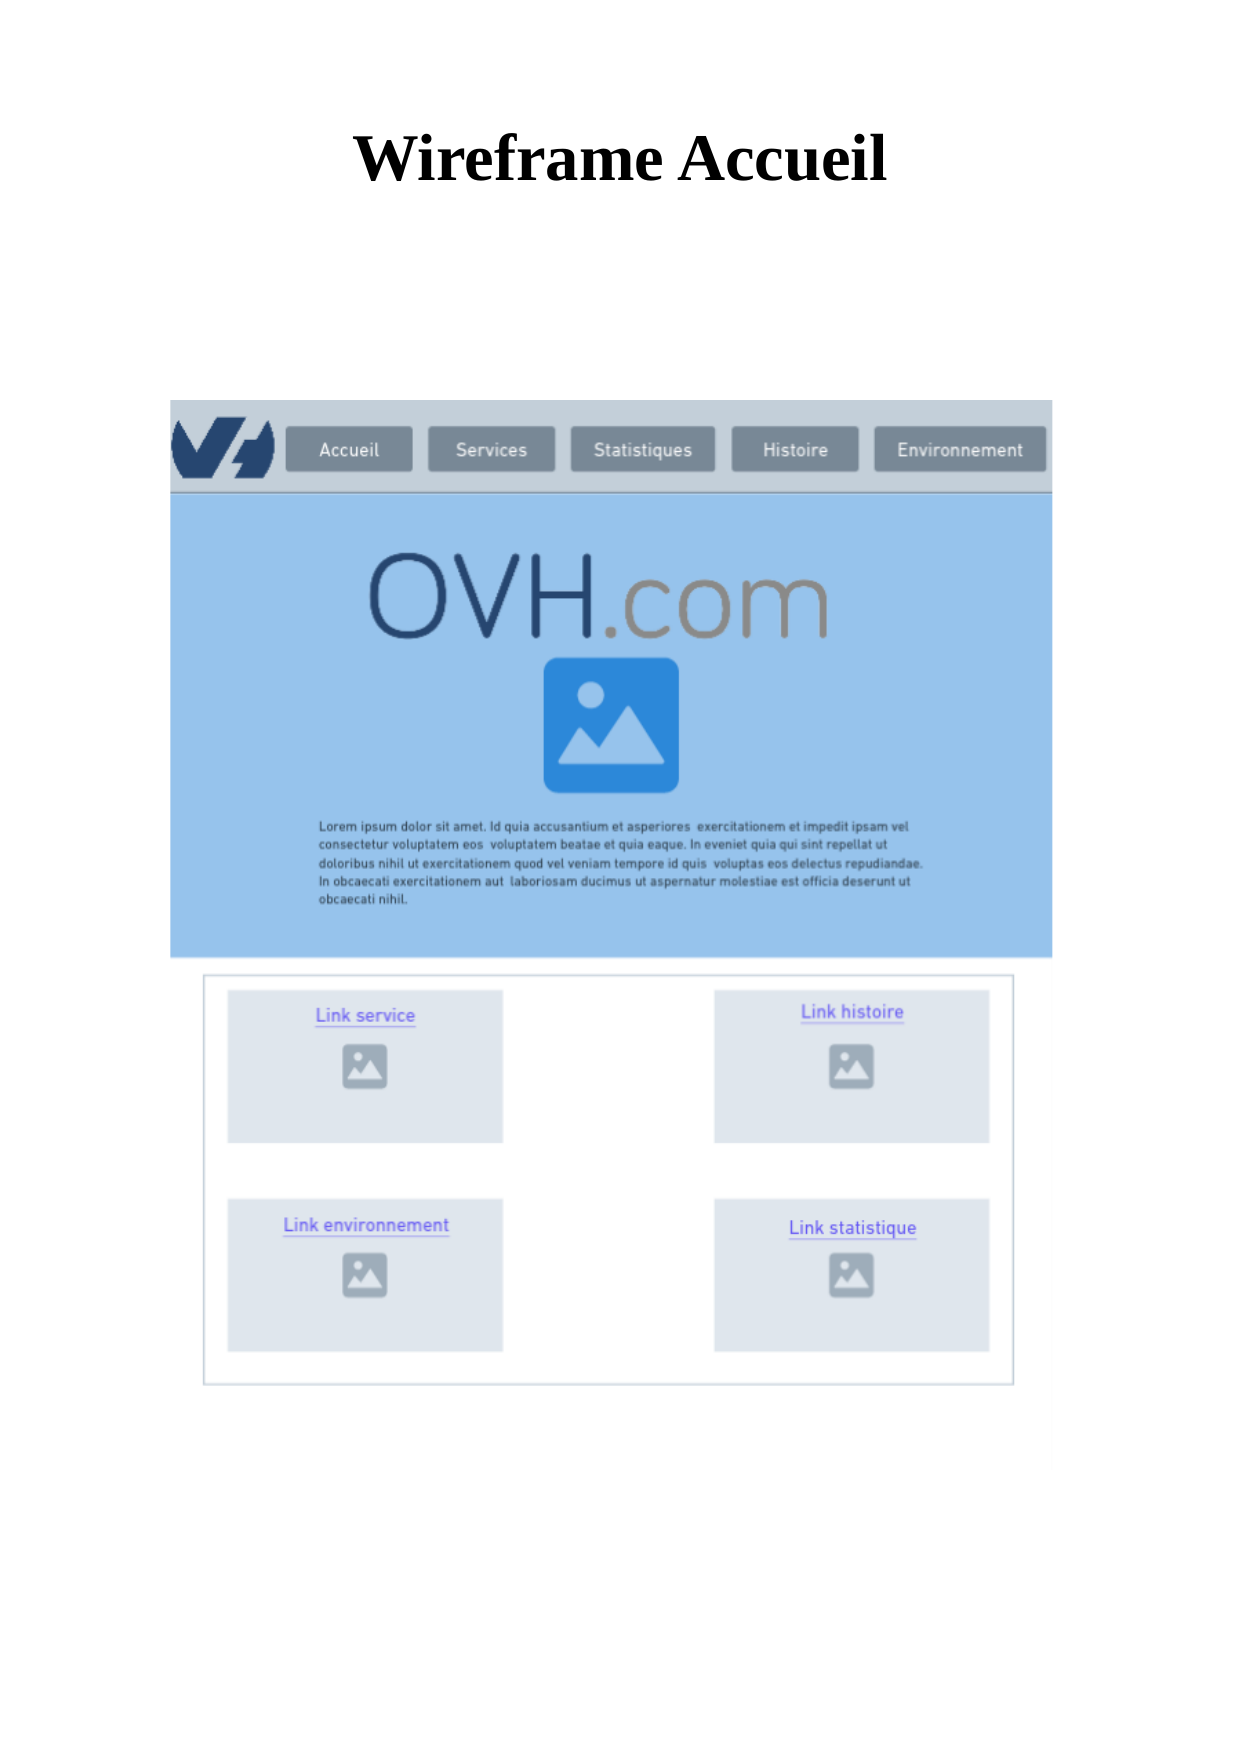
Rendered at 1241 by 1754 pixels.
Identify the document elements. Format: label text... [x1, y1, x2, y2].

text Wireframe Accueil [118, 118, 1122, 195]
picture [170, 400, 1053, 1470]
